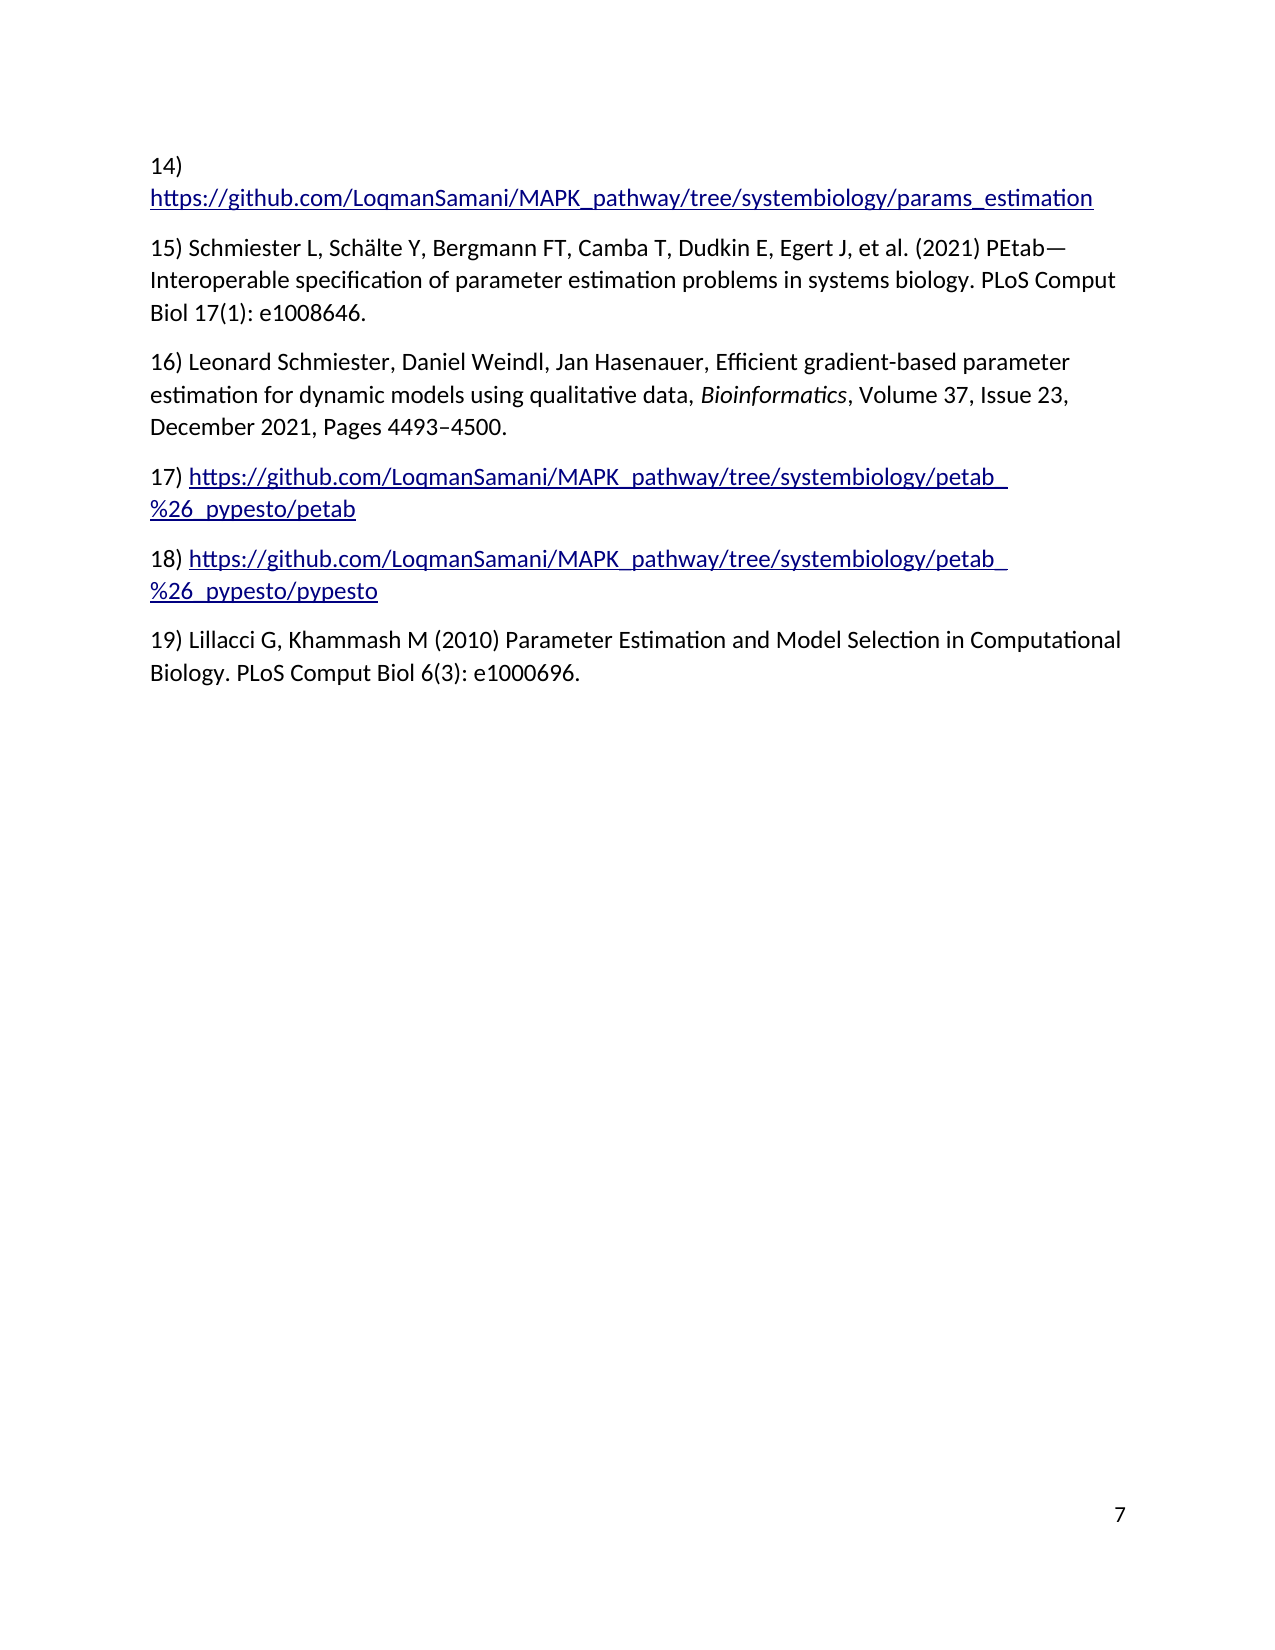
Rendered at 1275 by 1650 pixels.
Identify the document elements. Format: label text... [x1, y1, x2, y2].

text 18) https://github.com/LoqmanSamani/MAPK_pathway/tree/systembiology/petab_%26_pypesto/pypesto [150, 543, 1125, 606]
text 14) https://github.com/LoqmanSamani/MAPK_pathway/tree/systembiology/params_estimation [150, 150, 1125, 213]
text 15) Schmiester L, Schälte Y, Bergmann FT, Camba T, Dudkin E, Egert J, et al. (2021) PEtab—Interoperable specification of parameter estimation problems in systems biology. PLoS Comput Biol 17(1): e1008646. [150, 232, 1125, 328]
text 19) Lillacci G, Khammash M (2010) Parameter Estimation and Model Selection in Computational Biology. PLoS Comput Biol 6(3): e1000696. [150, 624, 1125, 688]
text 16) Leonard Schmiester, Daniel Weindl, Jan Hasenauer, Efficient gradient-based parameter estimation for dynamic models using qualitative data, Bioinformatics, Volume 37, Issue 23, December 2021, Pages 4493–4500. [150, 346, 1125, 442]
text 17) https://github.com/LoqmanSamani/MAPK_pathway/tree/systembiology/petab_%26_pypesto/petab [150, 461, 1125, 524]
